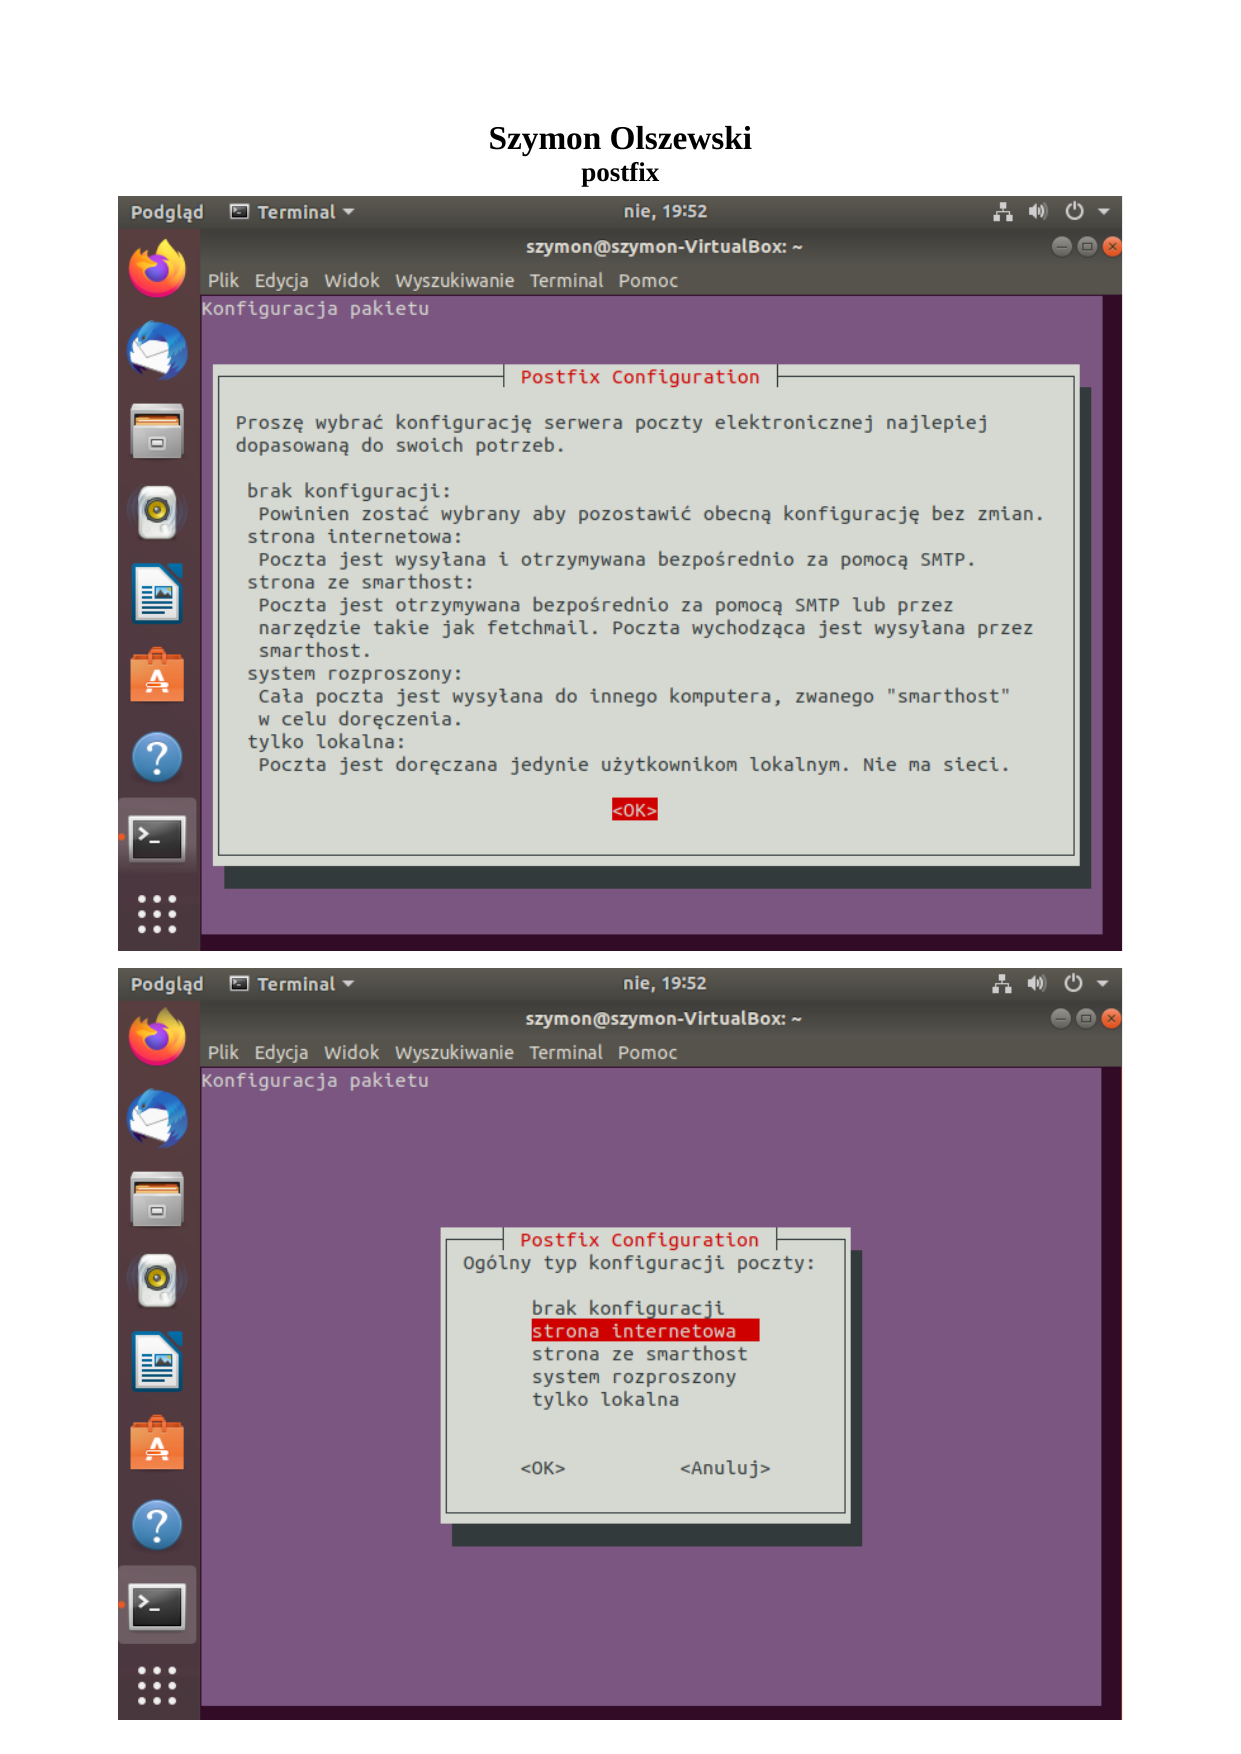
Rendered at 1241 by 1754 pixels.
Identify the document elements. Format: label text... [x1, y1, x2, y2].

text Szymon Olszewski [118, 118, 1122, 156]
text postfix [118, 156, 1122, 188]
picture [118, 196, 1123, 951]
picture [118, 968, 1123, 1720]
